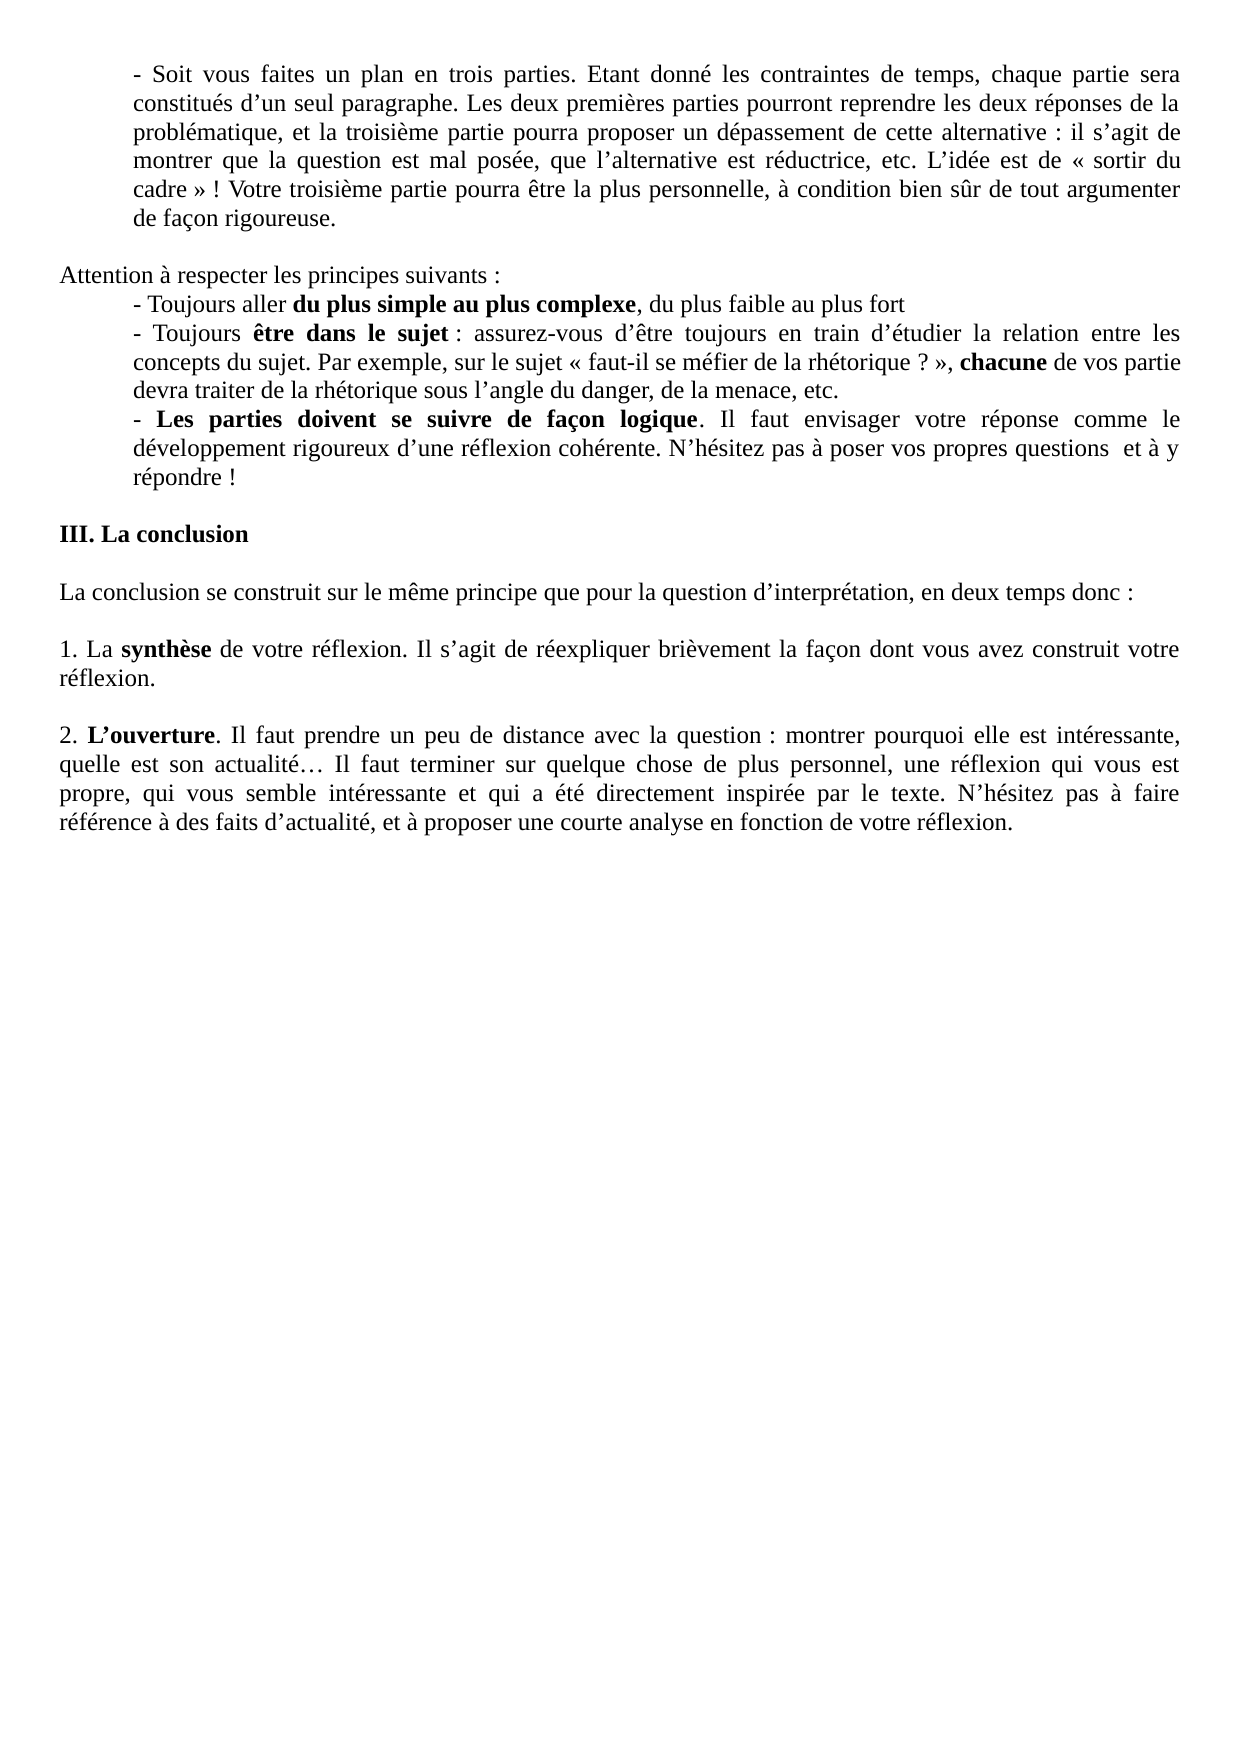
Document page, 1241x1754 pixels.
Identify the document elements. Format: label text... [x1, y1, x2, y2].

text - Les parties doivent se suivre de façon logique. Il faut envisager votre réponse comme le développement rigoureux d’une réflexion cohérente. N’hésitez pas à poser vos propres questions et à y répondre ! [133, 404, 1181, 490]
text - Toujours être dans le sujet : assurez-vous d’être toujours en train d’étudier la relation entre les concepts du sujet. Par exemple, sur le sujet « faut-il se méfier de la rhétorique ? », chacune de vos partie devra traiter de la rhétorique sous l’angle du danger, de la menace, etc. [133, 318, 1181, 404]
text 1. La synthèse de votre réflexion. Il s’agit de réexpliquer brièvement la façon dont vous avez construit votre réflexion. [59, 634, 1181, 692]
text La conclusion se construit sur le même principe que pour la question d’interprétation, en deux temps donc : [59, 577, 1181, 605]
text III. La conclusion [59, 519, 1181, 548]
text - Toujours aller du plus simple au plus complexe, du plus faible au plus fort [133, 289, 1181, 318]
text - Soit vous faites un plan en trois parties. Etant donné les contraintes de temps, chaque partie sera constitués d’un seul paragraphe. Les deux premières parties pourront reprendre les deux réponses de la problématique, et la troisième partie pourra proposer un dépassement de cette alternative : il s’agit de montrer que la question est mal posée, que l’alternative est réductrice, etc. L’idée est de « sortir du cadre » ! Votre troisième partie pourra être la plus personnelle, à condition bien sûr de tout argumenter de façon rigoureuse. [133, 59, 1181, 232]
text Attention à respecter les principes suivants : [59, 260, 1181, 289]
text 2. L’ouverture. Il faut prendre un peu de distance avec la question : montrer pourquoi elle est intéressante, quelle est son actualité… Il faut terminer sur quelque chose de plus personnel, une réflexion qui vous est propre, qui vous semble intéressante et qui a été directement inspirée par le texte. N’hésitez pas à faire référence à des faits d’actualité, et à proposer une courte analyse en fonction de votre réflexion. [59, 720, 1181, 835]
